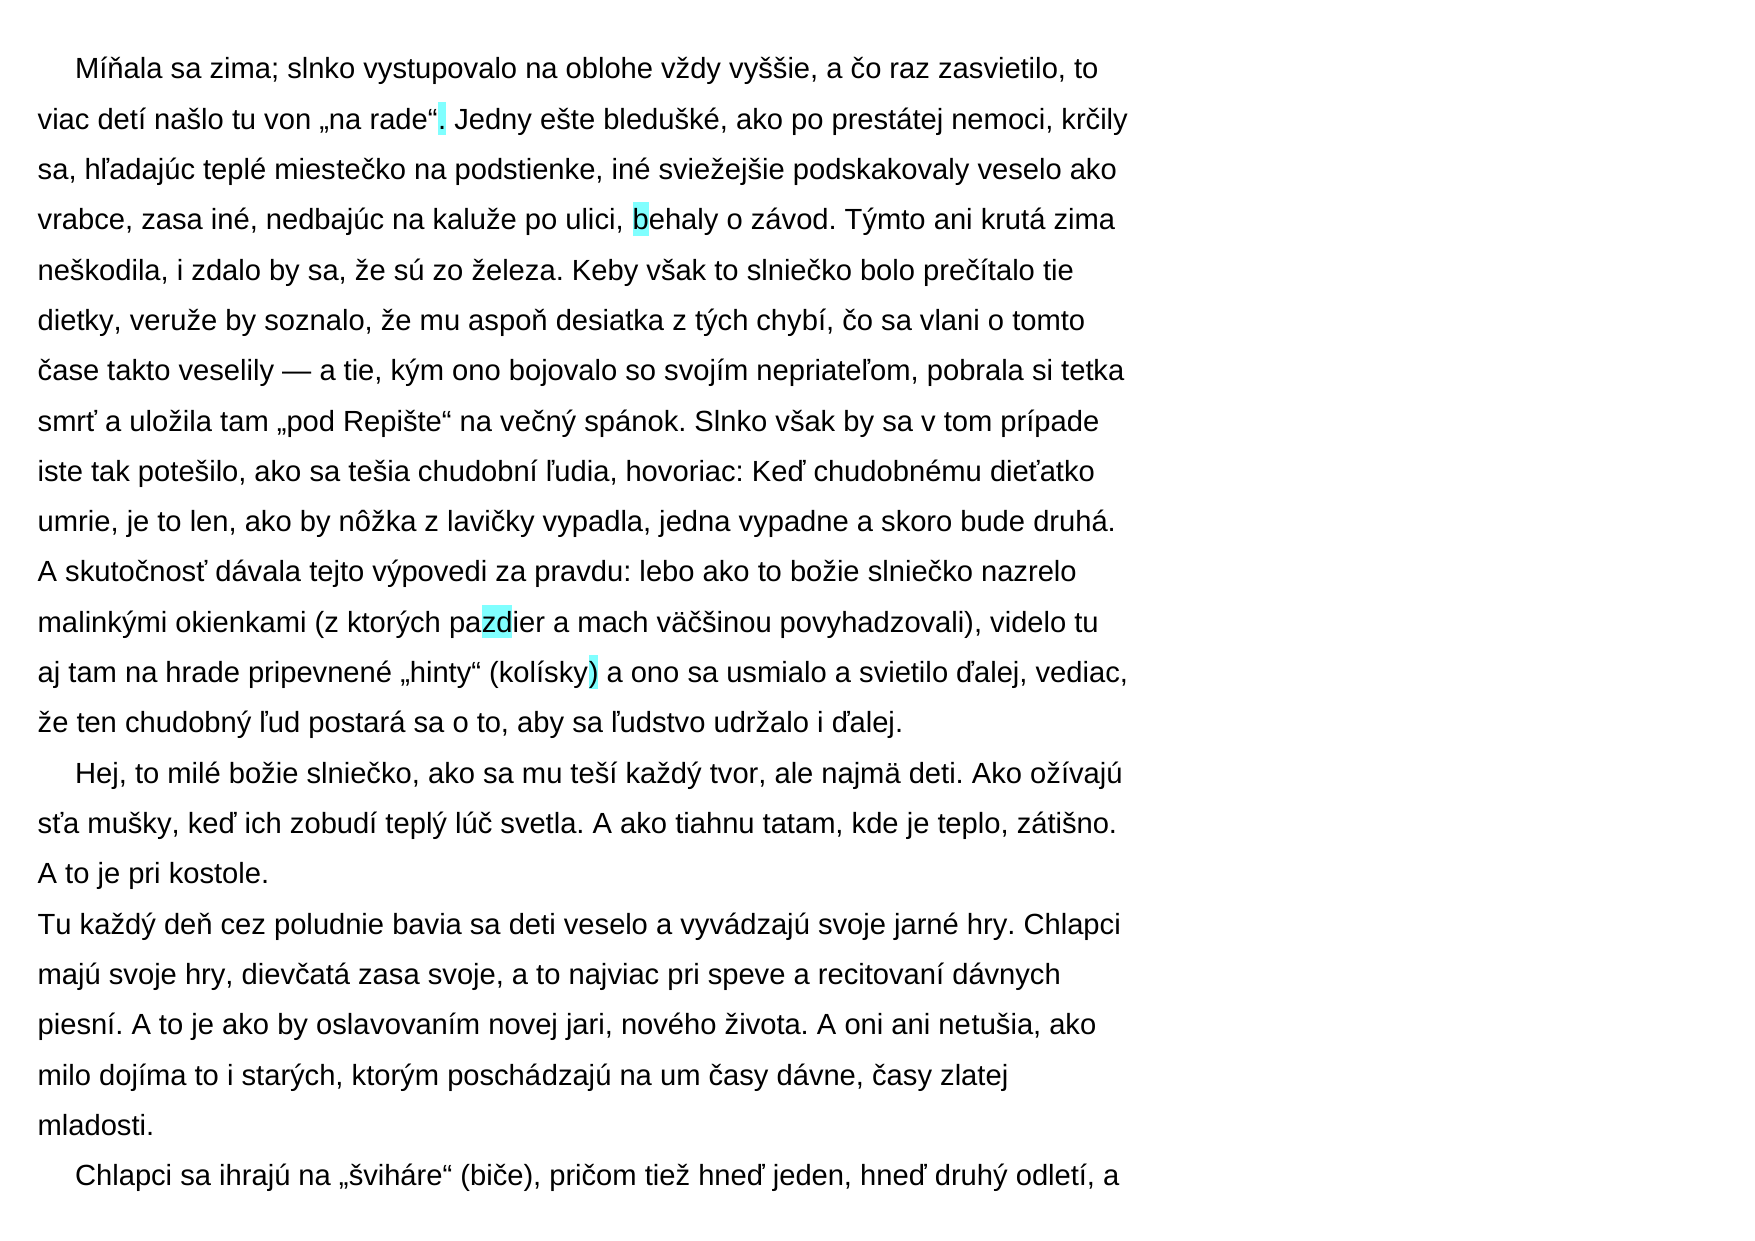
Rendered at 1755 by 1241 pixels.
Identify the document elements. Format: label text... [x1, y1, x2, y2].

text Míňala sa zima; slnko vystupovalo na oblohe vždy vyššie, a čo raz zasvietilo, to viac detí našlo tu von „na rade“. Jedny ešte bledušké, ako po prestátej nemoci, krčily sa, hľadajúc teplé mies­tečko na podstienke, iné sviežejšie podskakovaly veselo ako vrabce, zasa iné, nedbajúc na kaluže po ulici, behaly o závod. Týmto ani krutá zima neškodila, i zdalo by sa, že sú zo železa. Keby však to slniečko bolo prečítalo tie dietky, veruže by soznalo, že mu aspoň desiatka z tých chybí, čo sa vlani o tomto čase takto veselily — a tie, kým ono bojovalo so svojím nepriateľom, pobrala si tetka smrť a uložila tam „pod Repište“ na večný spánok. Slnko však by sa v tom prípade iste tak potešilo, ako sa tešia chudobní ľudia, hovoriac: Keď chudobnému dieťatko umrie, je to len, ako by nôžka z lavičky vypadla, jedna vypadne a skoro bude druhá. A skutočnosť dávala tejto výpovedi za pravdu: lebo ako to božie slniečko nazrelo ma­linkými okienkami (z ktorých pazdier a mach väčšinou povyhadzovali), videlo tu aj tam na hrade pripevnené „hinty“ (kolísky) a ono sa usmialo a svietilo ďalej, vediac, že ten chudobný ľud postará sa o to, aby sa ľudstvo udržalo i ďalej. [37, 51, 1130, 739]
text Chlapci sa ihrajú na „šviháre“ (biče), pričom tiež hneď jeden, hneď druhý odletí, a [37, 1158, 1130, 1192]
text Tu každý deň cez poludnie bavia sa deti veselo a vyvádzajú svoje jarné hry. Chlapci majú svoje hry, dievčatá zasa svoje, a to najviac pri speve a recitovaní dávnych piesní. A to je ako by osla­vovaním novej jari, nového života. A oni ani ne­tušia, ako milo dojíma to i starých, ktorým poschá­dzajú na um časy dávne, časy zlatej mladosti. [37, 907, 1130, 1141]
text Hej, to milé božie slniečko, ako sa mu teší každý tvor, ale najmä deti. Ako ožívajú sťa mušky, keď ich zobudí teplý lúč svetla. A ako tiahnu tatam, kde je teplo, zátišno. A to je pri kostole. [37, 756, 1130, 890]
